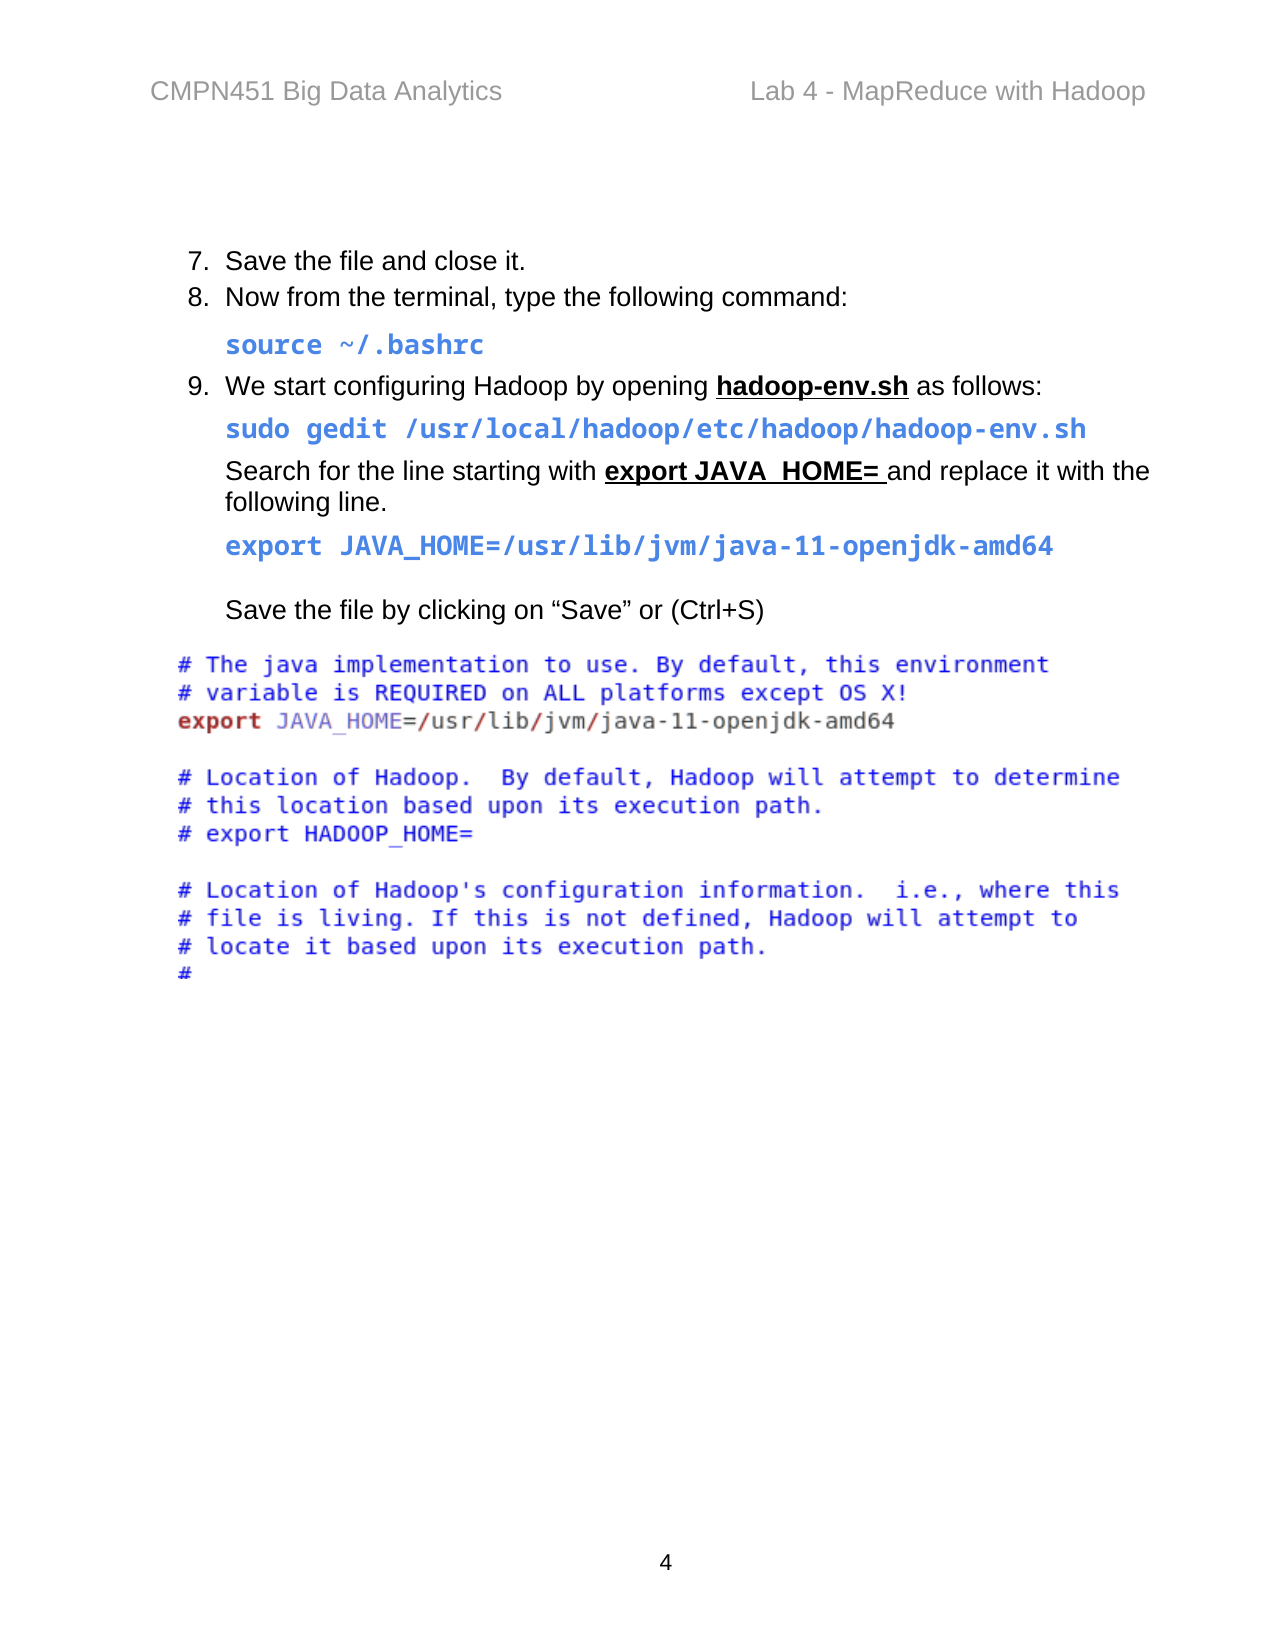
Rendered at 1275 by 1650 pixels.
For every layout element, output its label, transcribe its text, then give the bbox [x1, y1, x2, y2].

text sudo gedit /usr/local/hadoop/etc/hadoop/hadoop-env.sh [225, 410, 1181, 447]
list We start configuring Hadoop by opening hadoop-env.sh as follows: [187, 370, 1181, 402]
text Save the file by clicking on “Save” or (Ctrl+S) [225, 594, 1181, 625]
list Now from the terminal, type the following command: [187, 281, 1181, 312]
text export JAVA_HOME=/usr/lib/jvm/java-11-openjdk-amd64 [150, 526, 1181, 563]
text source ~/.bashrc [225, 325, 1181, 362]
list Save the file and close it. [187, 245, 1181, 276]
text Search for the line starting with export JAVA_HOME= and replace it with the following line. [225, 455, 1181, 518]
picture [178, 633, 1150, 979]
